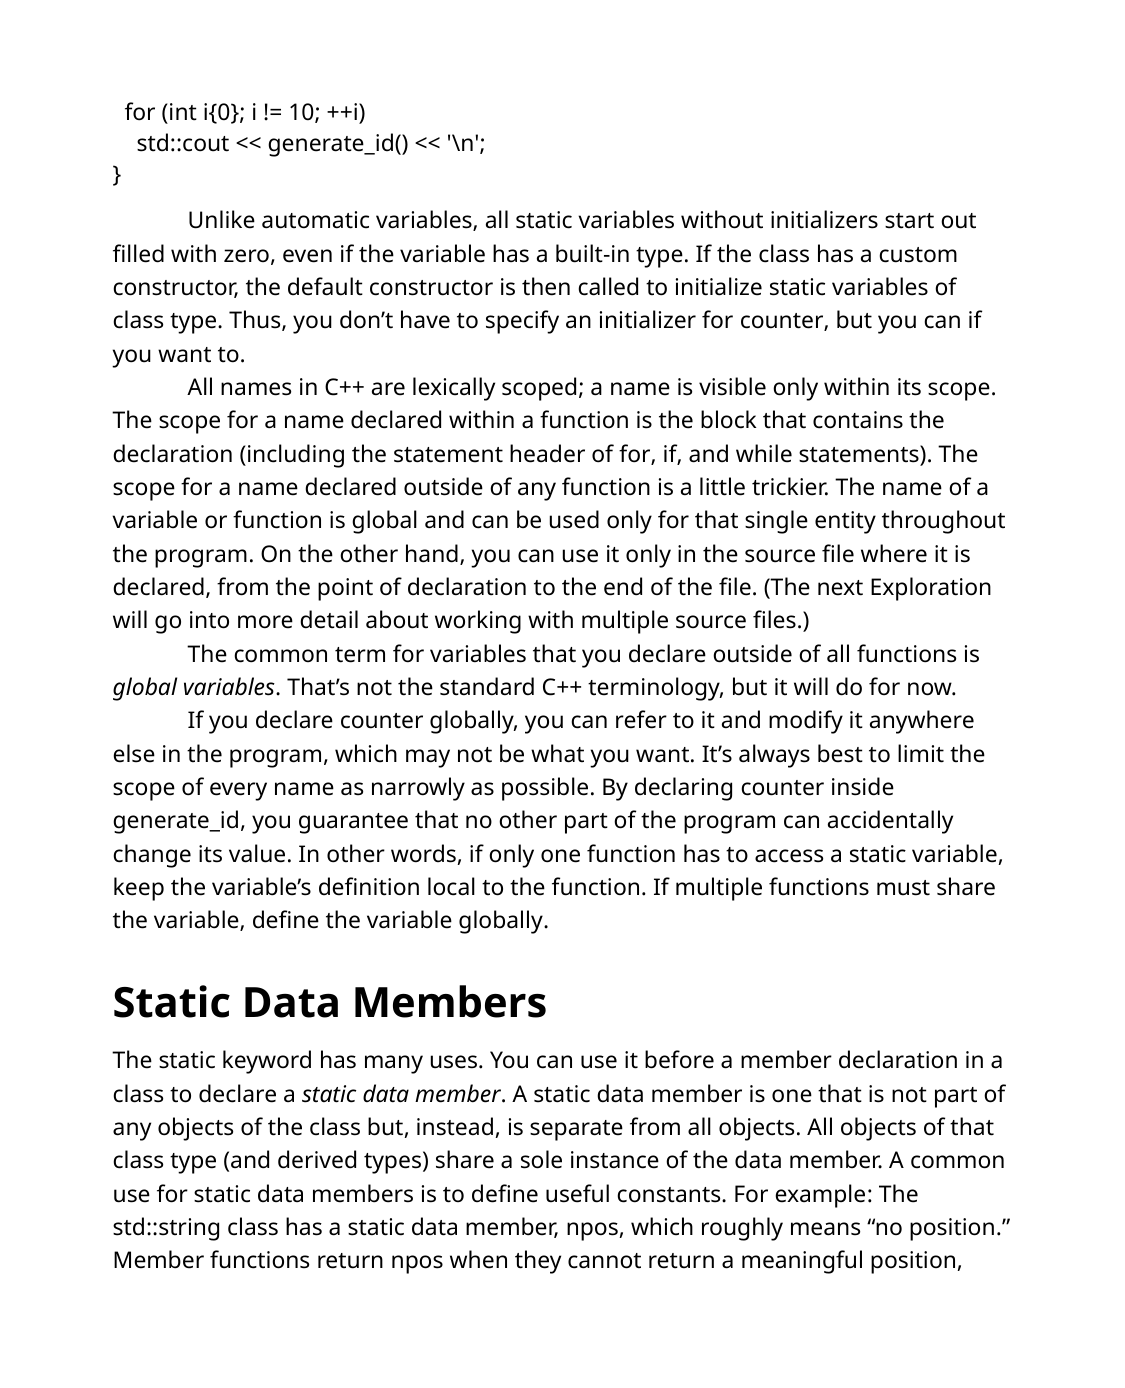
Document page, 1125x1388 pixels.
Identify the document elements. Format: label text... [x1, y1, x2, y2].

text The static keyword has many uses. You can use it before a member declaration in a class to declare a static data member. A static data member is one that is not part of any objects of the class but, instead, is separate from all objects. All objects of that class type (and derived types) share a sole instance of the data member. A common use for static data members is to define useful constants. For example: The std::string class has a static data member, npos, which roughly means “no position.” Member functions return npos when they cannot return a meaningful position, [112, 1042, 1012, 1276]
text std::cout << generate_id() << '\n'; [112, 127, 1012, 158]
text } [112, 158, 1012, 190]
text The common term for variables that you declare outside of all functions is global variables. That’s not the standard C++ terminology, but it will do for now. [112, 636, 1012, 702]
text for (int i{0}; i != 10; ++i) [112, 96, 1012, 127]
text Unlike automatic variables, all static variables without initializers start out filled with zero, even if the variable has a built-in type. If the class has a custom constructor, the default constructor is then called to initialize static variables of class type. Thus, you don’t have to specify an initializer for counter, but you can if you want to. [112, 202, 1012, 369]
subtitle Static Data Members [112, 973, 1012, 1030]
text If you declare counter globally, you can refer to it and modify it anywhere else in the program, which may not be what you want. It’s always best to limit the scope of every name as narrowly as possible. By declaring counter inside generate_id, you guarantee that no other part of the program can accidentally change its value. In other words, if only one function has to access a static variable, keep the variable’s definition local to the function. If multiple functions must share the variable, define the variable globally. [112, 702, 1012, 936]
text All names in C++ are lexically scoped; a name is visible only within its scope. The scope for a name declared within a function is the block that contains the declaration (including the statement header of for, if, and while statements). The scope for a name declared outside of any function is a little trickier. The name of a variable or function is global and can be used only for that single entity throughout the program. On the other hand, you can use it only in the source file where it is declared, from the point of declaration to the end of the file. (The next Exploration will go into more detail about working with multiple source files.) [112, 369, 1012, 636]
